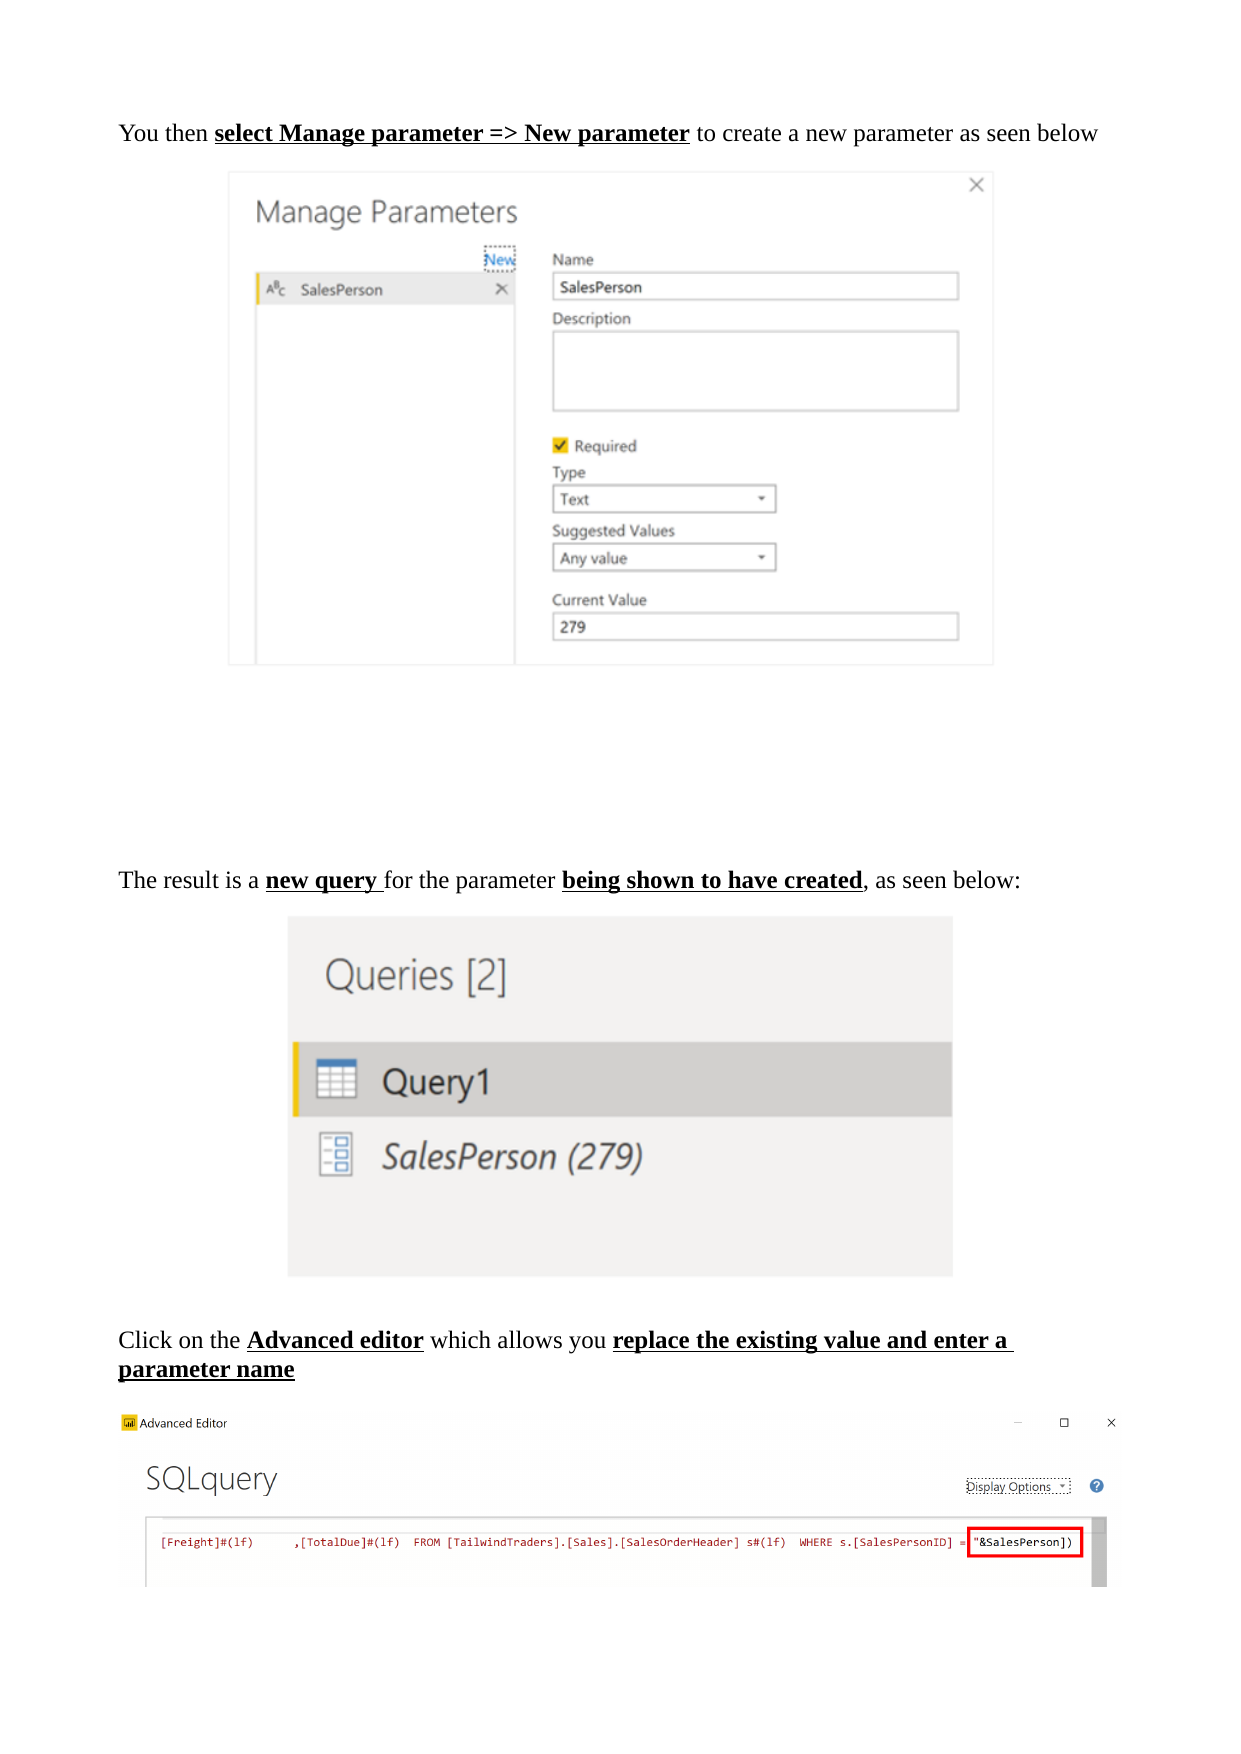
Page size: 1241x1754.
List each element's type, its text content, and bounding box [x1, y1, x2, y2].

text The result is a new query for the parameter being shown to have created, as seen below: [118, 866, 1122, 894]
text You then select Manage parameter => New parameter to create a new parameter as seen below [118, 118, 1122, 147]
picture [287, 915, 954, 1279]
picture [226, 169, 996, 669]
picture [118, 1411, 1123, 1587]
text Click on the Advanced editor which allows you replace the existing value and enter a parameter name [118, 1326, 1122, 1383]
